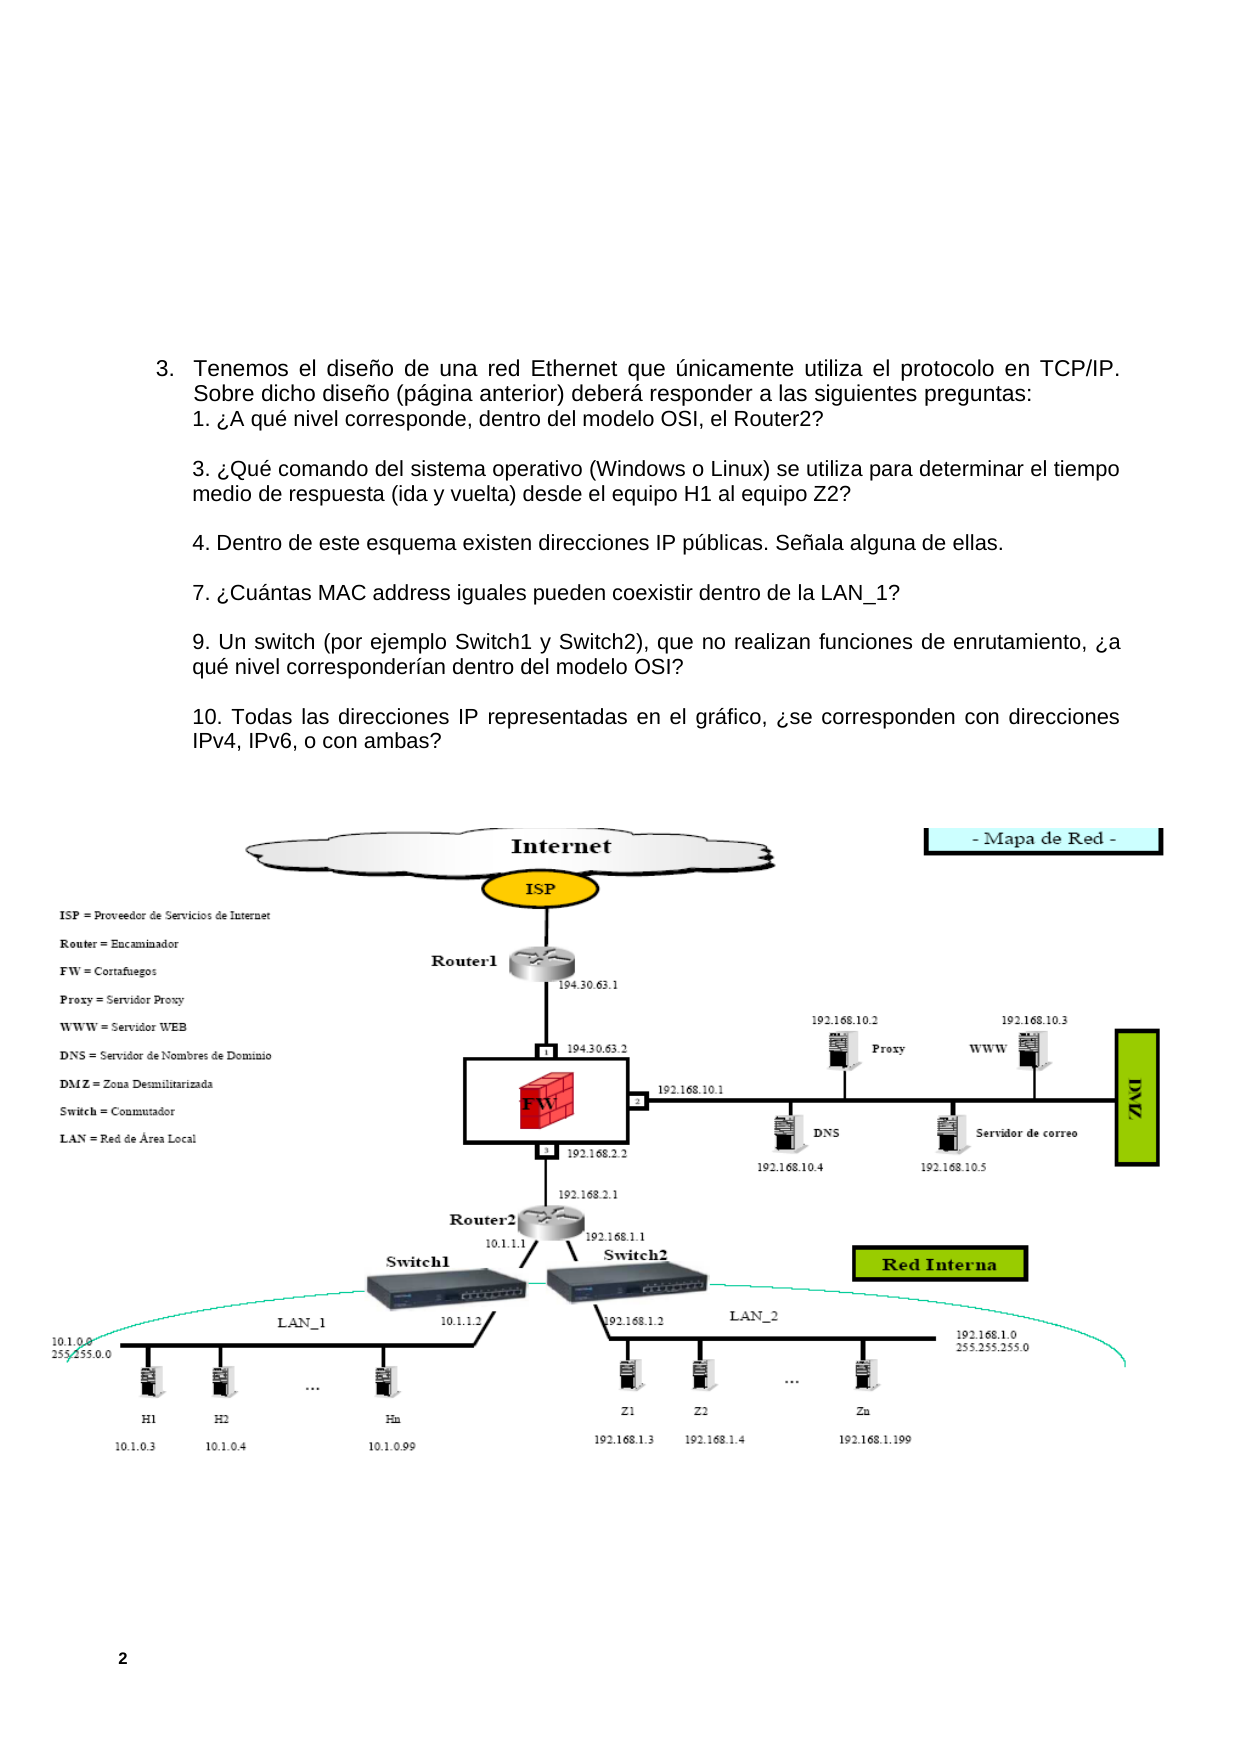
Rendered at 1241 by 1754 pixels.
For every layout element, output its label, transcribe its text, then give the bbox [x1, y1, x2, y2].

text 4. Dentro de este esquema existen direcciones IP públicas. Señala alguna de ellas. [192, 531, 1122, 555]
text 10. Todas las direcciones IP representadas en el gráfico, ¿se corresponden con direcciones IPv4, IPv6, o con ambas? [192, 704, 1122, 754]
text 1. ¿A qué nivel corresponde, dentro del modelo OSI, el Router2? [192, 407, 1122, 431]
text 9. Un switch (por ejemplo Switch1 y Switch2), que no realizan funciones de enrutamiento, ¿a qué nivel corresponderían dentro del modelo OSI? [192, 630, 1122, 679]
list Tenemos el diseño de una red Ethernet que únicamente utiliza el protocolo en TCP/IP. Sobre dicho diseño (página anterior) deberá responder a las siguientes preguntas: [156, 356, 1122, 407]
picture [51, 828, 1189, 1455]
text 7. ¿Cuántas MAC address iguales pueden coexistir dentro de la LAN_1? [192, 580, 1122, 605]
text 3. ¿Qué comando del sistema operativo (Windows o Linux) se utiliza para determinar el tiempo medio de respuesta (ida y vuelta) desde el equipo H1 al equipo Z2? [192, 456, 1122, 506]
